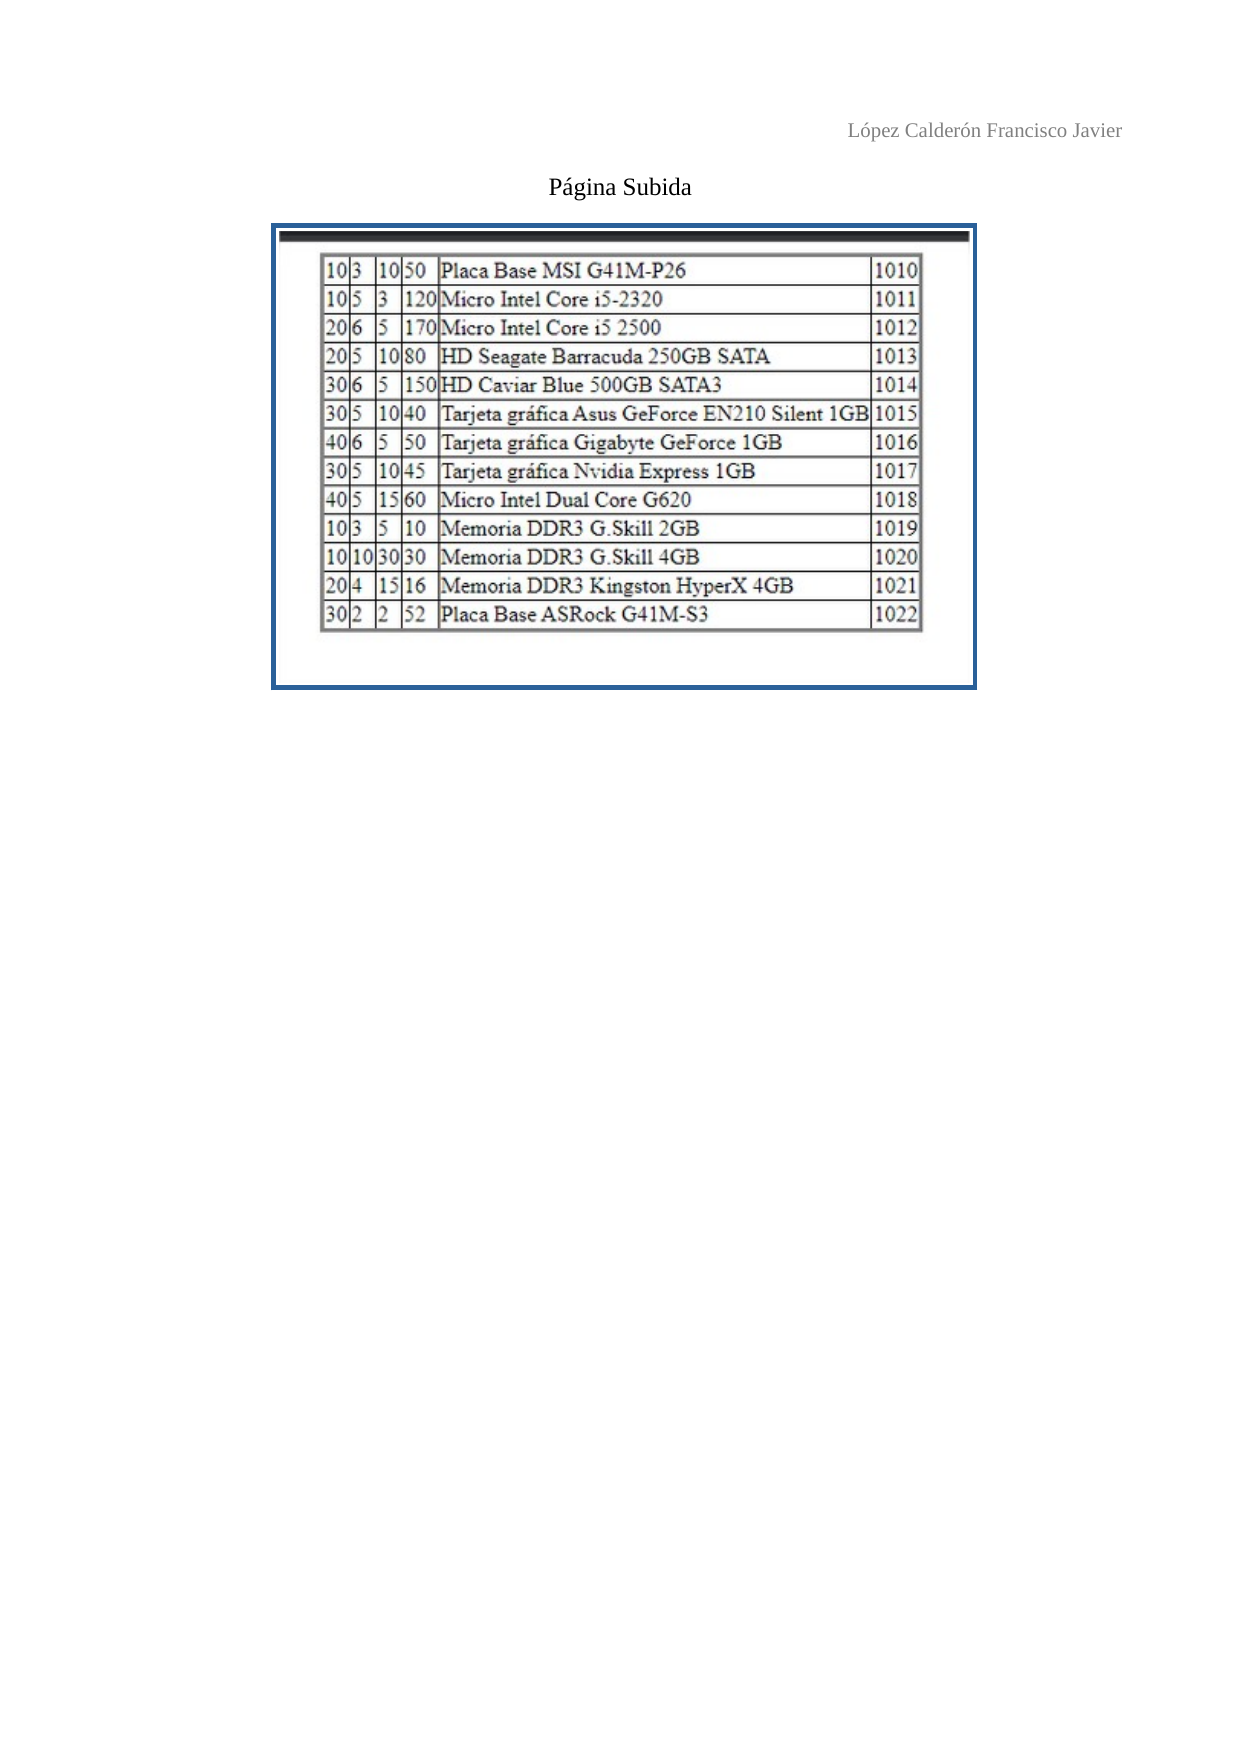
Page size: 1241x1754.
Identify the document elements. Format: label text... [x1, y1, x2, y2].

text Página Subida [118, 172, 1122, 200]
picture [279, 231, 970, 683]
